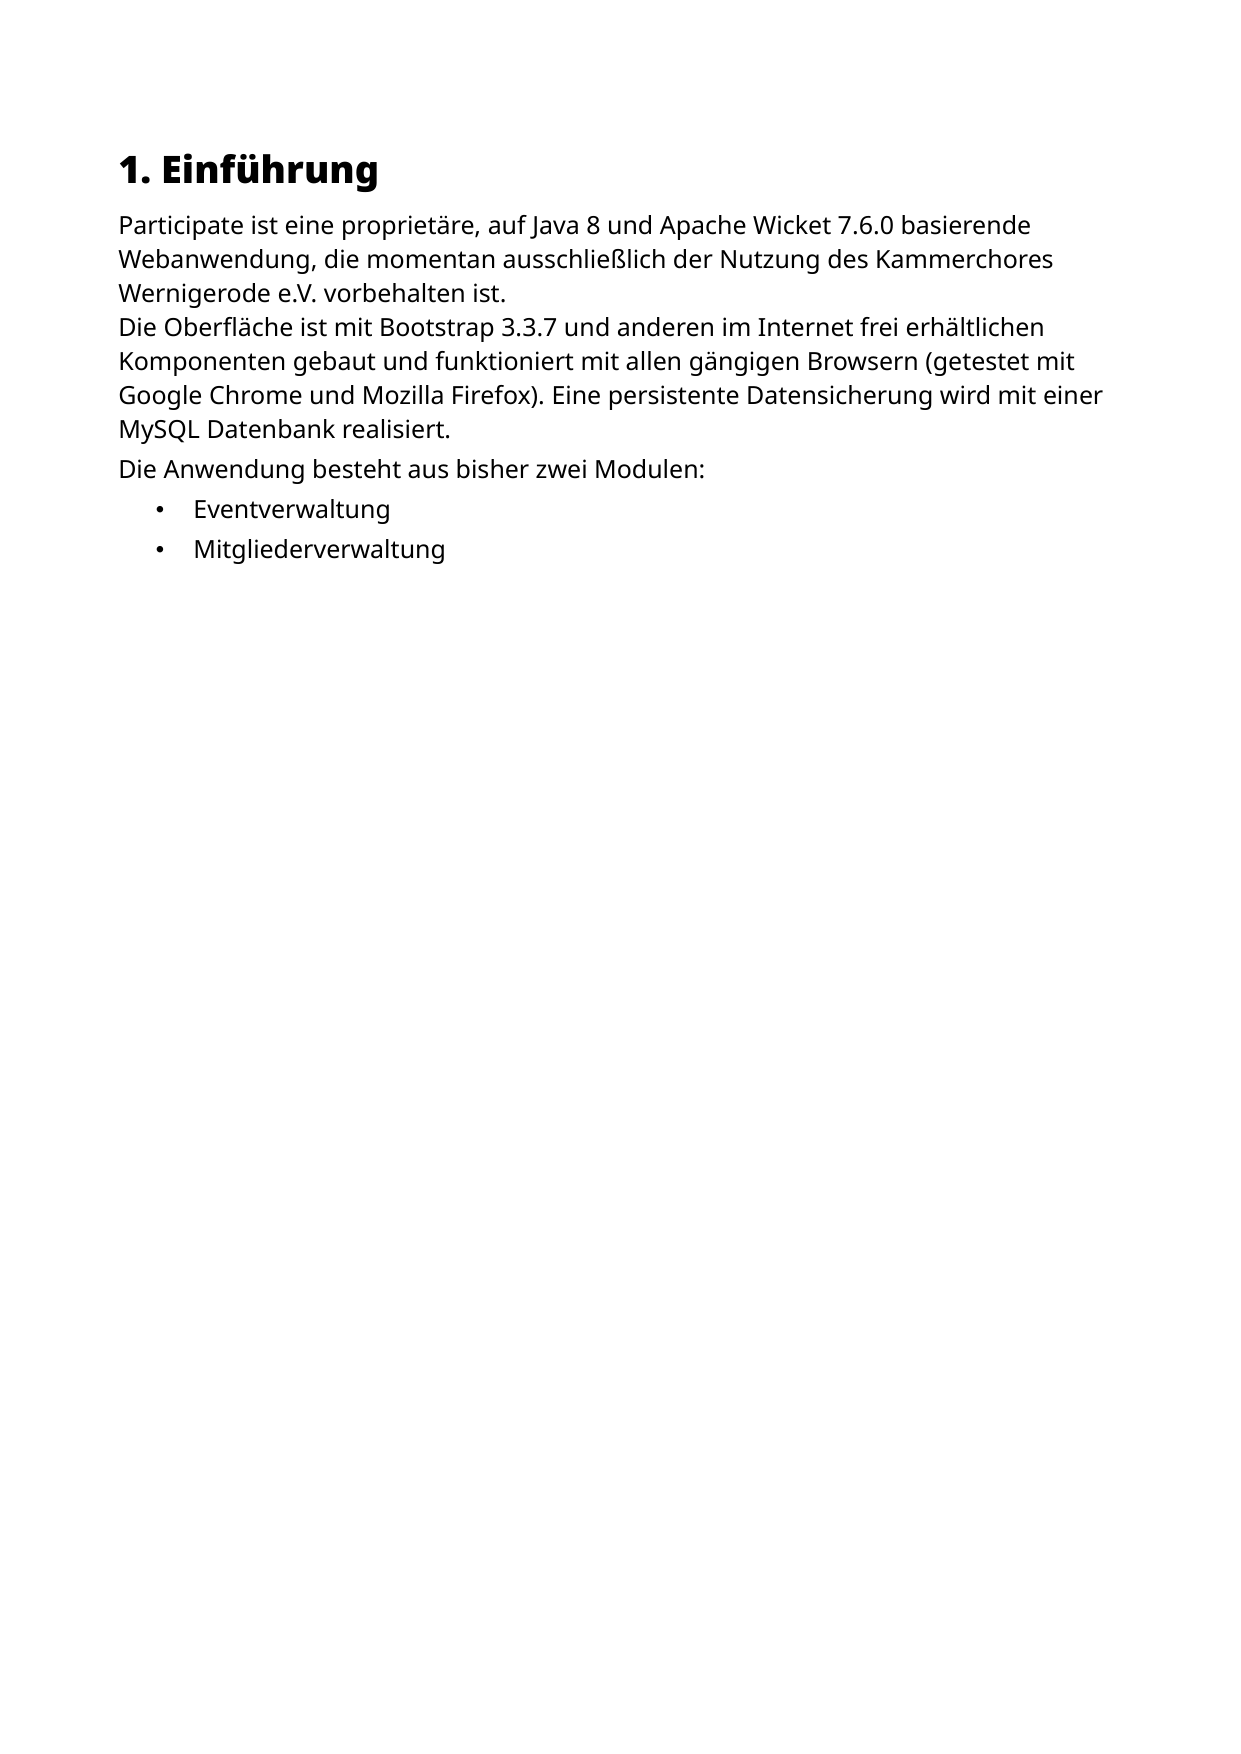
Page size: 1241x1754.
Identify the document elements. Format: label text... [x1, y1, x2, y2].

text Participate ist eine proprietäre, auf Java 8 und Apache Wicket 7.6.0 basierende Webanwendung, die momentan ausschließlich der Nutzung des Kammerchores Wernigerode e.V. vorbehalten ist. Die Oberfläche ist mit Bootstrap 3.3.7 und anderen im Internet frei erhältlichen Komponenten gebaut und funktioniert mit allen gängigen Browsern (getestet mit Google Chrome und Mozilla Firefox). Eine persistente Datensicherung wird mit einer MySQL Datenbank realisiert. [118, 207, 1122, 446]
text Die Anwendung besteht aus bisher zwei Modulen: [118, 452, 1122, 486]
list Eventverwaltung [156, 492, 1122, 526]
list Mitgliederverwaltung [156, 532, 1122, 566]
subtitle 1. Einführung [118, 143, 1122, 195]
